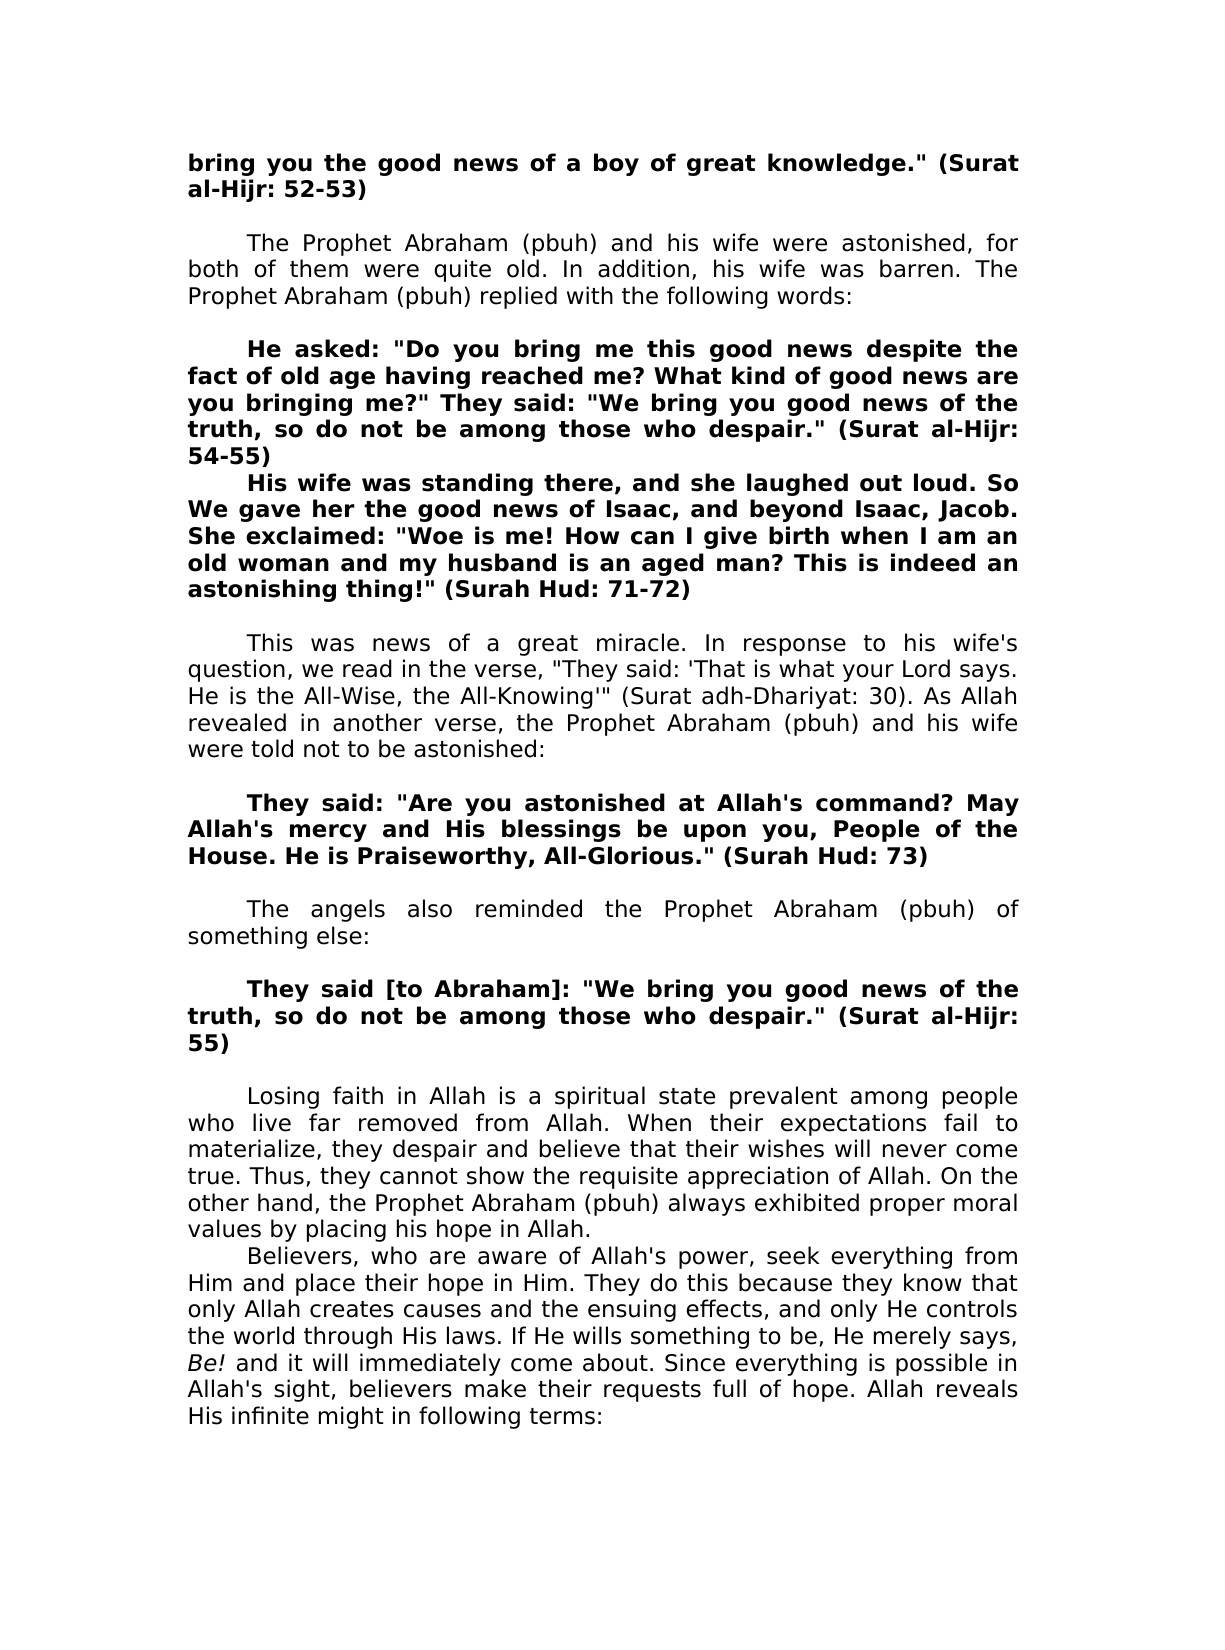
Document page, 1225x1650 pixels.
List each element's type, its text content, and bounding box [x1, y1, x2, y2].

text bring you the good news of a boy of great knowledge." (Surat al-Hijr: 52-53) [187, 150, 1020, 203]
text The angels also reminded the Prophet Abraham (pbuh) of something else: [187, 897, 1020, 950]
text His wife was standing there, and she laughed out loud. So We gave her the good news of Isaac, and beyond Isaac, Jacob. She exclaimed: "Woe is me! How can I give birth when I am an old woman and my husband is an aged man? This is indeed an astonishing thing!" (Surah Hud: 71-72) [187, 470, 1020, 603]
text He asked: "Do you bring me this good news despite the fact of old age having reached me? What kind of good news are you bringing me?" They said: "We bring you good news of the truth, so do not be among those who despair." (Surat al-Hijr: 54-55) [187, 337, 1020, 470]
text They said: "Are you astonished at Allah's command? May Allah's mercy and His blessings be upon you, People of the House. He is Praiseworthy, All-Glorious." (Surah Hud: 73) [187, 790, 1020, 870]
text This was news of a great miracle. In response to his wife's question, we read in the verse, "They said: 'That is what your Lord says. He is the All-Wise, the All-Knowing'" (Surat adh-Dhariyat: 30). As Allah revealed in another verse, the Prophet Abraham (pbuh) and his wife were told not to be astonished: [187, 630, 1020, 763]
text The Prophet Abraham (pbuh) and his wife were astonished, for both of them were quite old. In addition, his wife was barren. The Prophet Abraham (pbuh) replied with the following words: [187, 230, 1020, 310]
text Believers, who are aware of Allah's power, seek everything from Him and place their hope in Him. They do this because they know that only Allah creates causes and the ensuing effects, and only He controls the world through His laws. If He wills something to be, He merely says, Be! and it will immediately come about. Since everything is possible in Allah's sight, believers make their requests full of hope. Allah reveals His infinite might in following terms: [187, 1243, 1020, 1430]
text They said [to Abraham]: "We bring you good news of the truth, so do not be among those who despair." (Surat al-Hijr: 55) [187, 977, 1020, 1057]
text Losing faith in Allah is a spiritual state prevalent among people who live far removed from Allah. When their expectations fail to materialize, they despair and believe that their wishes will never come true. Thus, they cannot show the requisite appreciation of Allah. On the other hand, the Prophet Abraham (pbuh) always exhibited proper moral values by placing his hope in Allah. [187, 1083, 1020, 1243]
